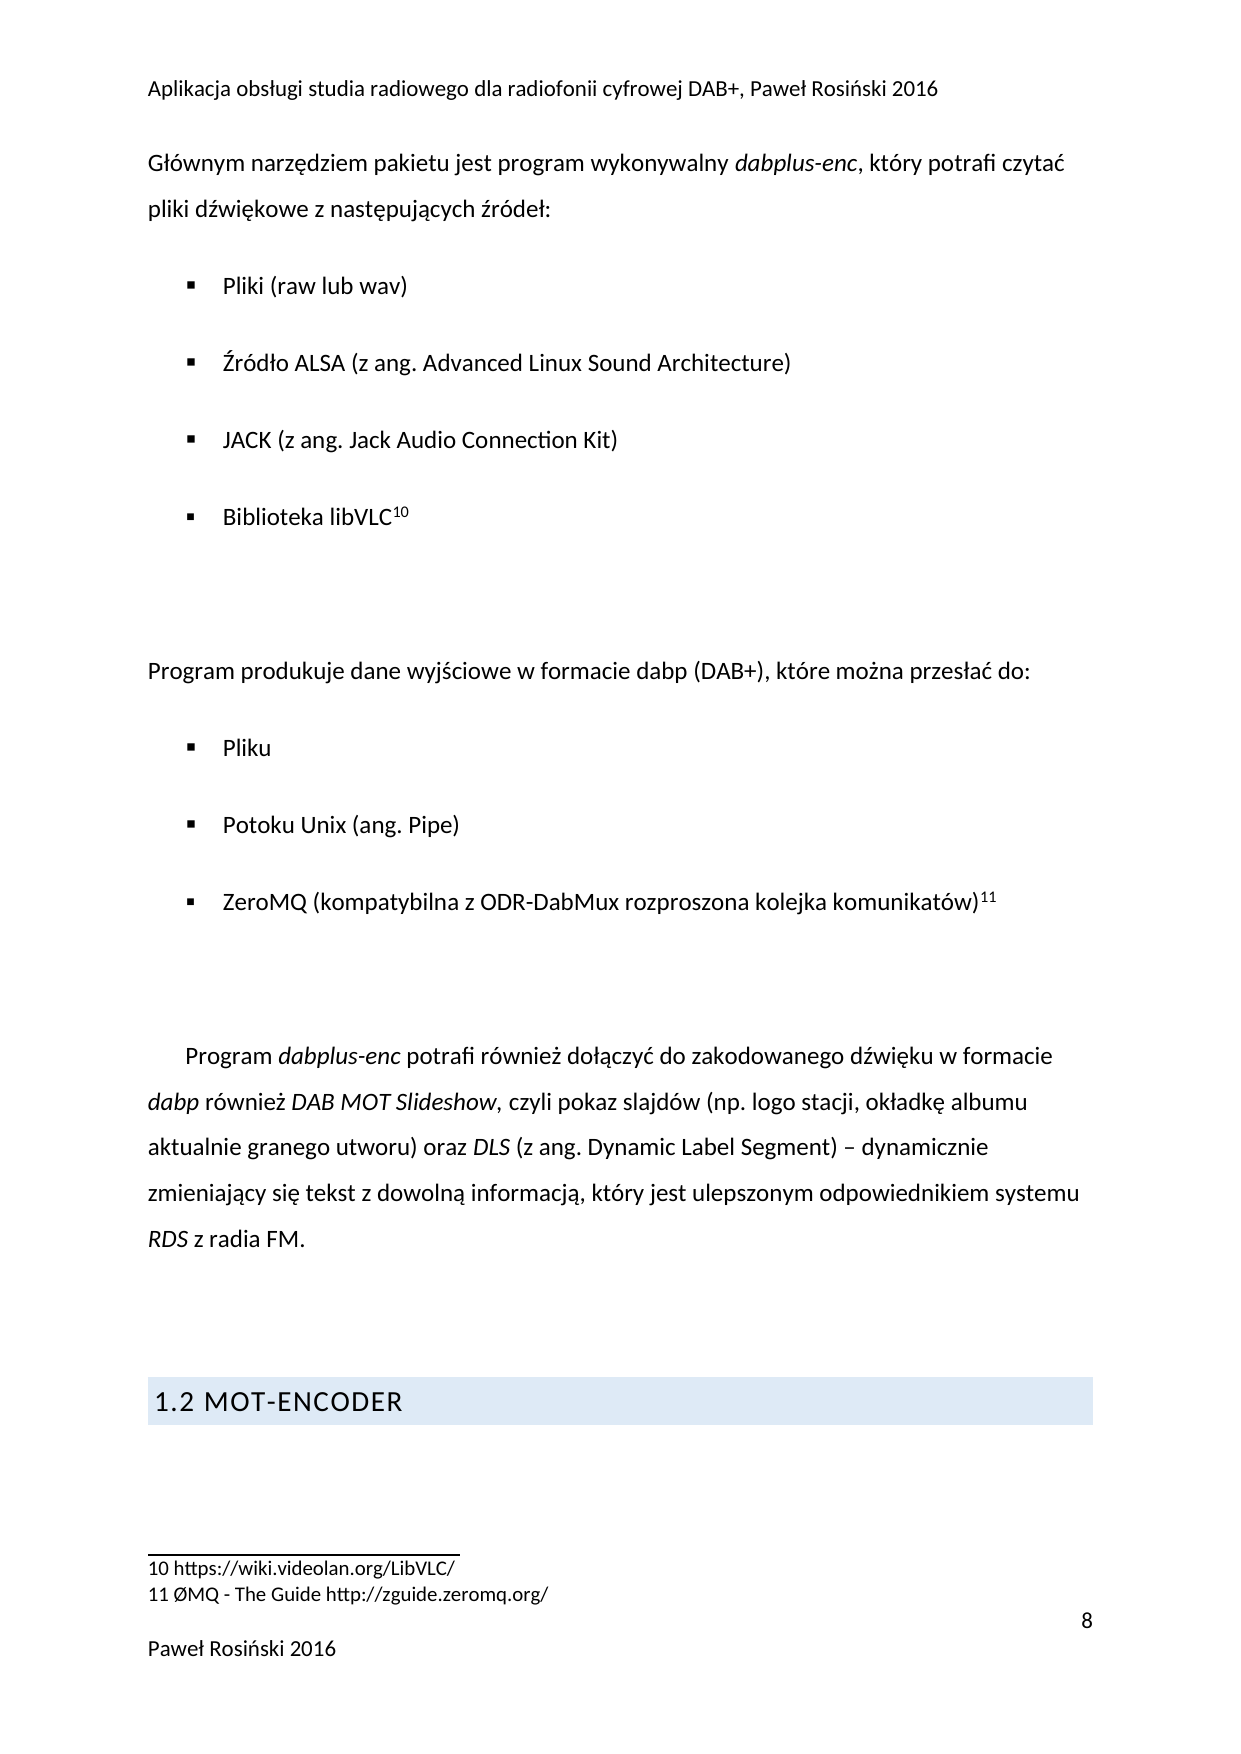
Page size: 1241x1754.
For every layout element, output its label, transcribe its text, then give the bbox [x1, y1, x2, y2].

subtitle 1.2 MOT-Encoder [154, 1383, 1086, 1419]
list https://wiki.videolan.org/LibVLC/ [148, 1556, 1093, 1581]
list JACK (z ang. Jack Audio Connection Kit) [185, 424, 1093, 455]
text Program produkuje dane wyjściowe w formacie dabp (DAB+), które można przesłać do: [148, 655, 1093, 686]
list Pliku [185, 732, 1093, 763]
text Głównym narzędziem pakietu jest program wykonywalny dabplus-enc, który potrafi czytać pliki dźwiękowe z następujących źródeł: [148, 148, 1093, 224]
list Źródło ALSA (z ang. Advanced Linux Sound Architecture) [185, 347, 1093, 378]
list Potoku Unix (ang. Pipe) [185, 809, 1093, 840]
list Pliki (raw lub wav) [185, 270, 1093, 301]
text Program dabplus-enc potrafi również dołączyć do zakodowanego dźwięku w formacie dabp również DAB MOT Slideshow, czyli pokaz slajdów (np. logo stacji, okładkę albumu aktualnie granego utworu) oraz DLS (z ang. Dynamic Label Segment) – dynamicznie zmieniający się tekst z dowolną informacją, który jest ulepszonym odpowiednikiem systemu RDS z radia FM. [148, 1040, 1093, 1253]
list Biblioteka libVLC [185, 501, 1093, 532]
list ØMQ - The Guide http://zguide.zeromq.org/ [148, 1581, 1093, 1606]
list ZeroMQ (kompatybilna z ODR-DabMux rozproszona kolejka komunikatów) [185, 886, 1093, 917]
